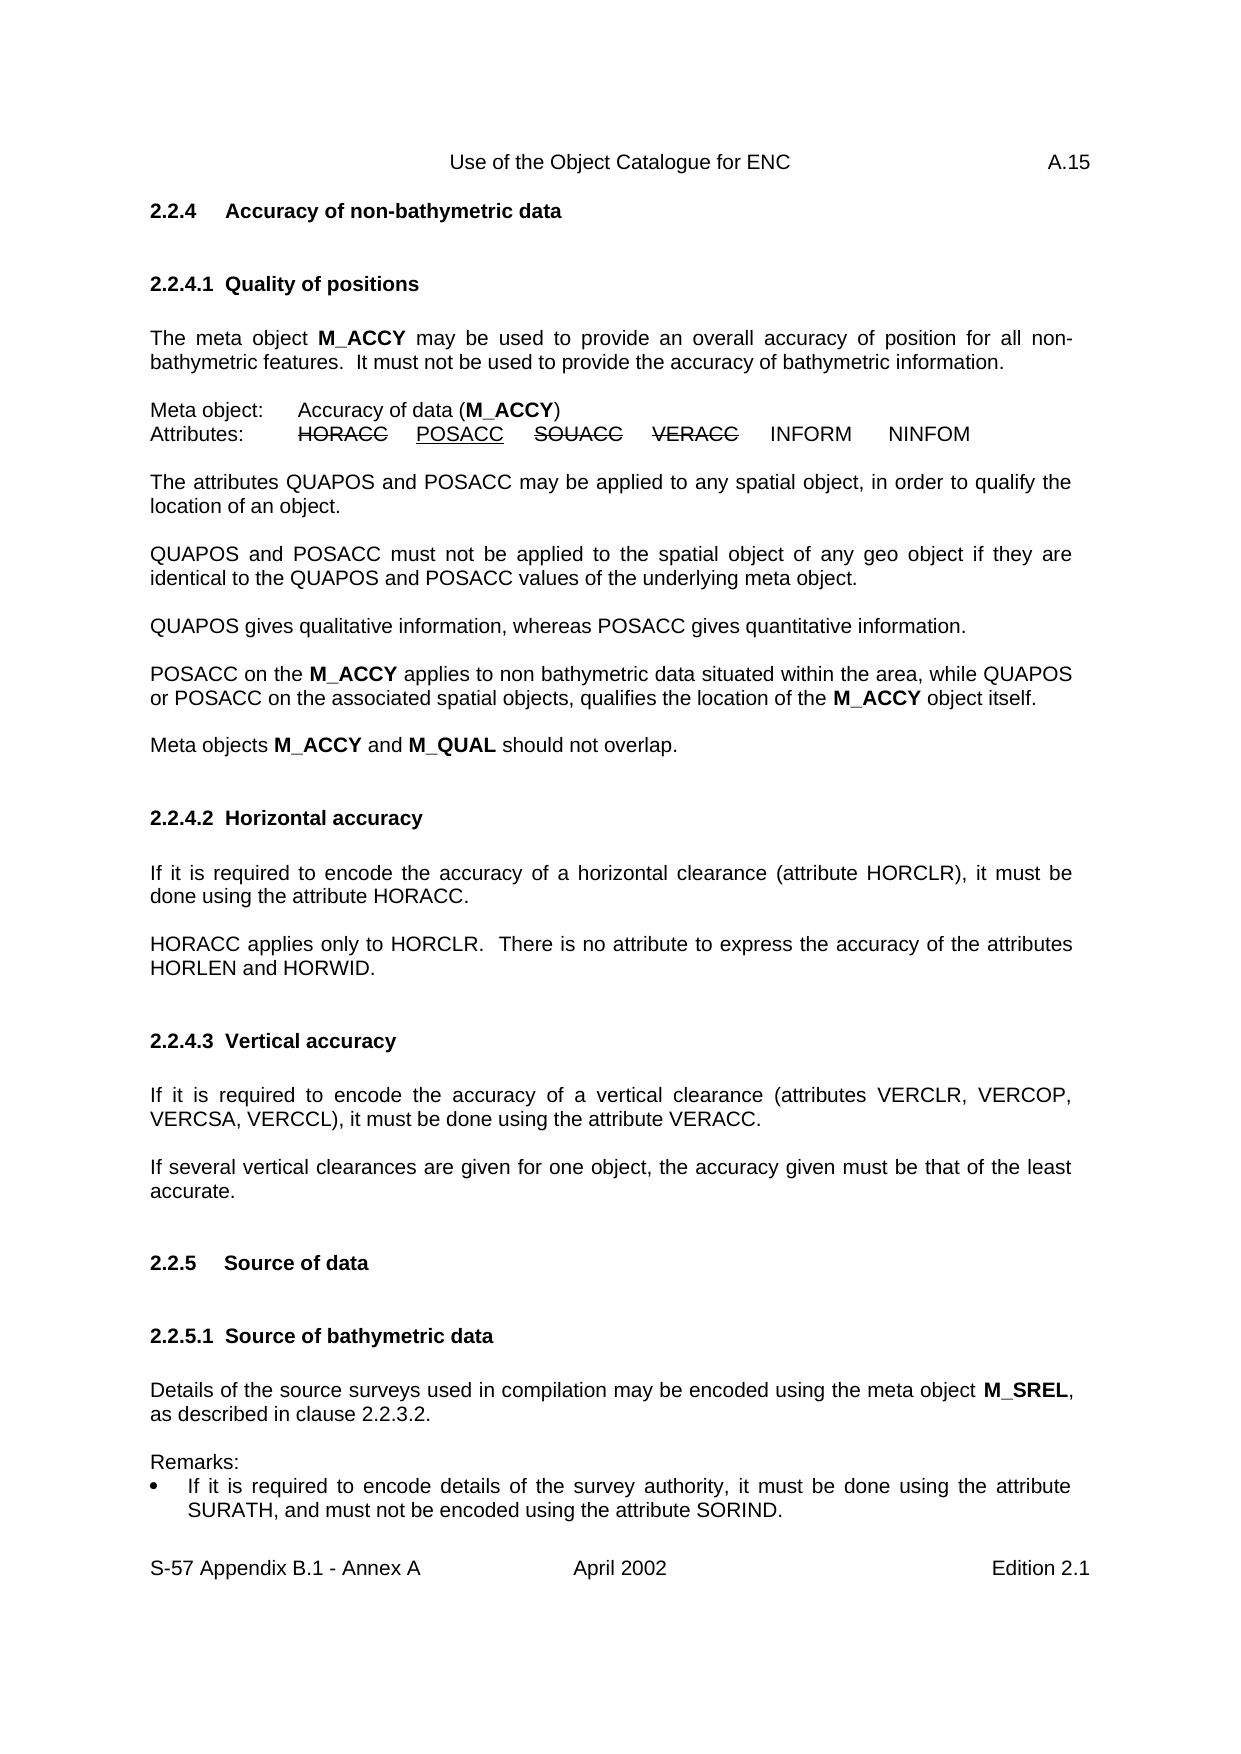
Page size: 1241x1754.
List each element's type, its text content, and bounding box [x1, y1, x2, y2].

subtitle 2.2.4.1 Quality of positions [150, 272, 1074, 296]
text If it is required to encode the accuracy of a horizontal clearance (attribute HORCLR), it must be done using the attribute HORACC. [150, 860, 1074, 908]
text Meta object: Accuracy of data (M_ACCY) [150, 398, 1074, 422]
text Meta objects M_ACCY and M_QUAL should not overlap. [150, 733, 1074, 757]
subtitle 2.2.4.3 Vertical accuracy [150, 1029, 1074, 1053]
text If it is required to encode the accuracy of a vertical clearance (attributes VERCLR, VERCOP, VERCSA, VERCCL), it must be done using the attribute VERACC. [150, 1083, 1074, 1131]
text Details of the source surveys used in compilation may be encoded using the meta object M_SREL, as described in clause 2.2.3.2. [150, 1378, 1074, 1426]
list If it is required to encode details of the survey authority, it must be done using the attribute SURATH, and must not be encoded using the attribute SORIND. [150, 1474, 1074, 1522]
text The attributes QUAPOS and POSACC may be applied to any spatial object, in order to qualify the location of an object. [150, 470, 1074, 518]
text HORACC applies only to HORCLR. There is no attribute to express the accuracy of the attributes HORLEN and HORWID. [150, 932, 1074, 980]
text Remarks: [150, 1450, 1074, 1474]
subtitle 2.2.5 Source of data [150, 1251, 1074, 1275]
subtitle 2.2.4.2 Horizontal accuracy [150, 806, 1074, 830]
subtitle 2.2.5.1 Source of bathymetric data [150, 1324, 1074, 1348]
subtitle 2.2.4 Accuracy of non-bathymetric data [150, 199, 1074, 223]
text Attributes: HORACC POSACC SOUACC VERACC INFORM NINFOM [150, 422, 1074, 446]
text QUAPOS and POSACC must not be applied to the spatial object of any geo object if they are identical to the QUAPOS and POSACC values of the underlying meta object. [150, 542, 1074, 589]
text If several vertical clearances are given for one object, the accuracy given must be that of the least accurate. [150, 1155, 1074, 1203]
text POSACC on the M_ACCY applies to non bathymetric data situated within the area, while QUAPOS or POSACC on the associated spatial objects, qualifies the location of the M_ACCY object itself. [150, 661, 1074, 709]
text QUAPOS gives qualitative information, whereas POSACC gives quantitative information. [150, 613, 1074, 637]
text The meta object M_ACCY may be used to provide an overall accuracy of position for all non-bathymetric features. It must not be used to provide the accuracy of bathymetric information. [150, 326, 1074, 374]
